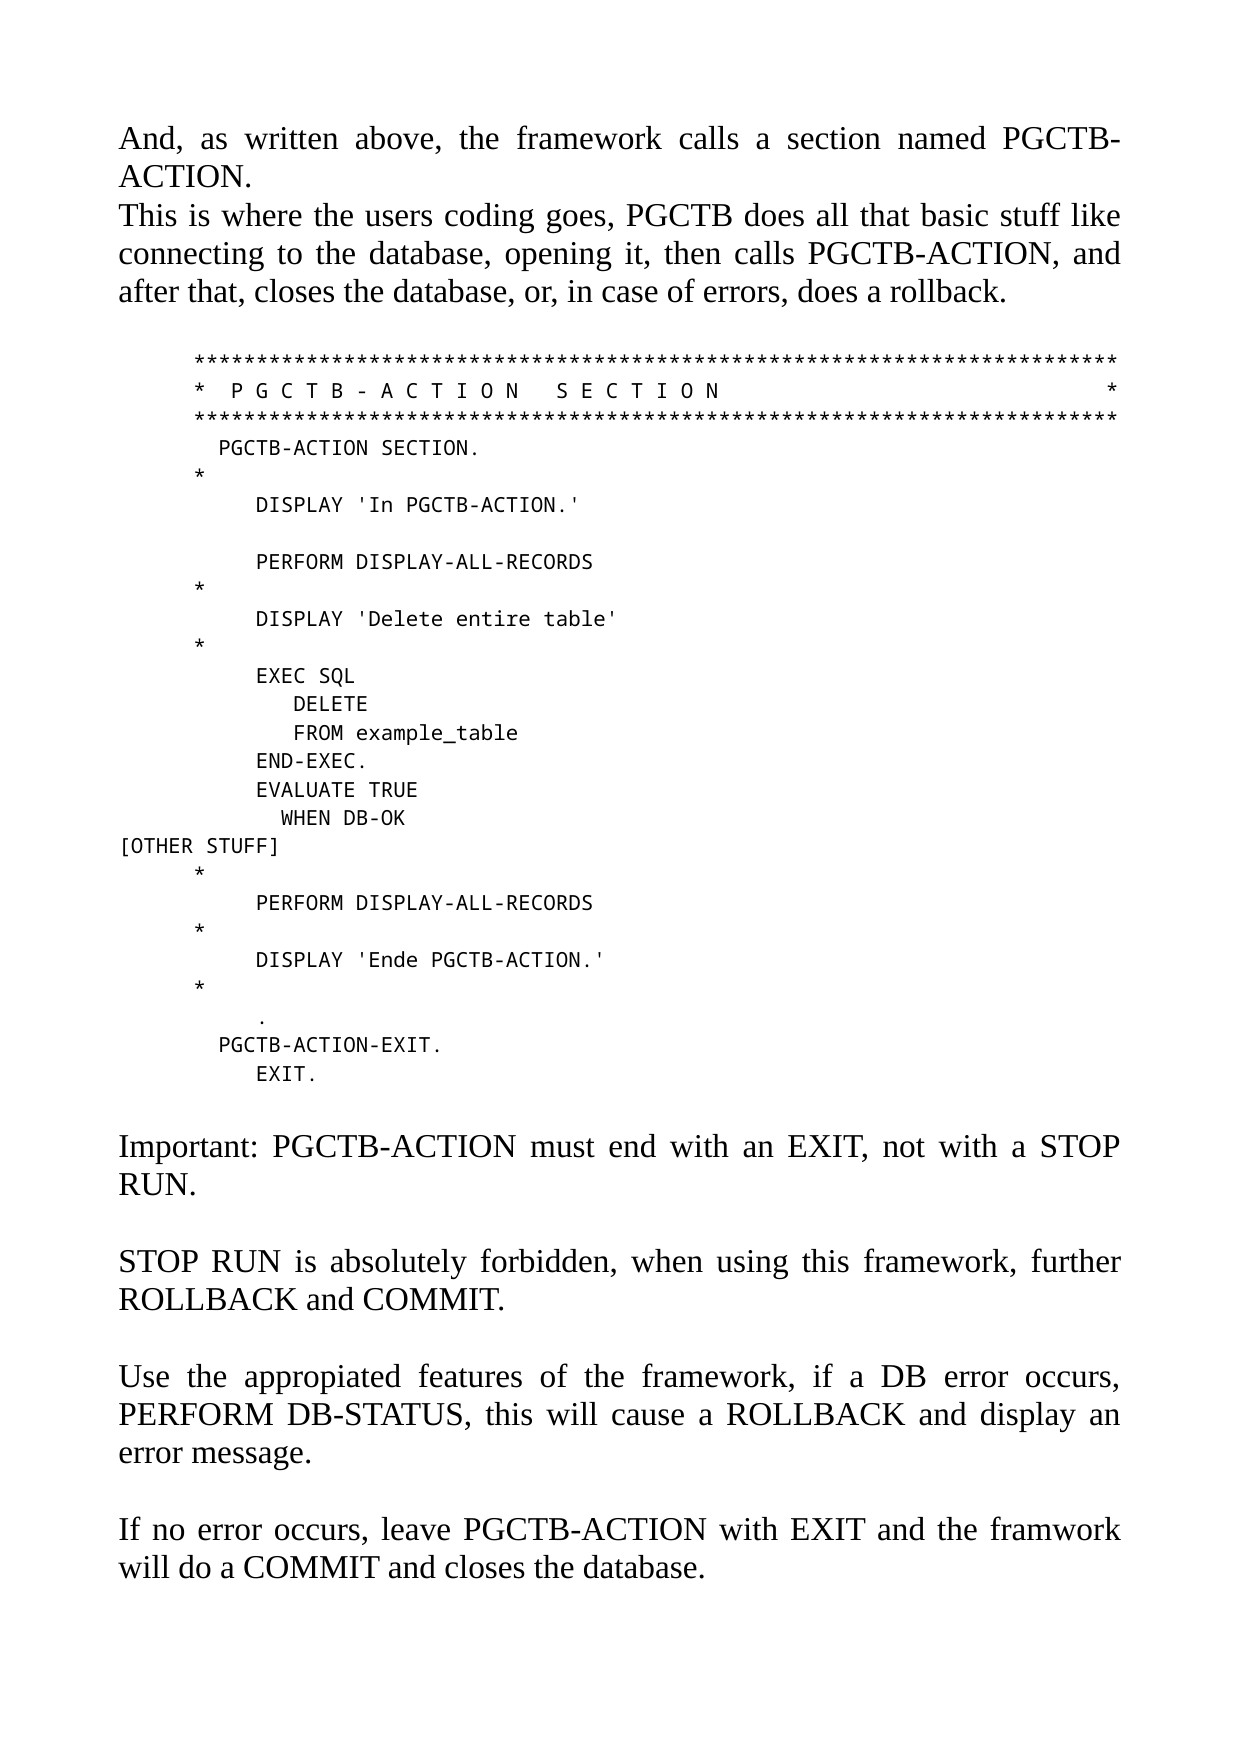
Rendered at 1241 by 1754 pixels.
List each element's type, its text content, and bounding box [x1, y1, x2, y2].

text PERFORM DISPLAY-ALL-RECORDS [118, 547, 1122, 576]
text [OTHER STUFF] [118, 832, 1122, 860]
text WHEN DB-OK [118, 803, 1122, 832]
text EXEC SQL [118, 661, 1122, 689]
text Use the appropiated features of the framework, if a DB error occurs, PERFORM DB-STATUS, this will cause a ROLLBACK and display an error message. [118, 1356, 1122, 1471]
text * [118, 576, 1122, 604]
text DISPLAY 'Delete entire table' [118, 604, 1122, 632]
text * [118, 917, 1122, 945]
text * [118, 860, 1122, 888]
text * P G C T B - A C T I O N S E C T I O N * [118, 377, 1122, 405]
text DELETE [118, 689, 1122, 718]
text This is where the users coding goes, PGCTB does all that basic stuff like connecting to the database, opening it, then calls PGCTB-ACTION, and after that, closes the database, or, in case of errors, does a rollback. [118, 195, 1122, 310]
text And, as written above, the framework calls a section named PGCTB-ACTION. [118, 118, 1122, 195]
text PERFORM DISPLAY-ALL-RECORDS [118, 888, 1122, 917]
text ************************************************************************** [118, 405, 1122, 433]
text PGCTB-ACTION-EXIT. [118, 1031, 1122, 1059]
text * [118, 632, 1122, 661]
text ************************************************************************** [118, 348, 1122, 377]
text DISPLAY 'Ende PGCTB-ACTION.' [118, 945, 1122, 974]
text . [118, 1002, 1122, 1031]
text STOP RUN is absolutely forbidden, when using this framework, further ROLLBACK and COMMIT. [118, 1241, 1122, 1317]
text If no error occurs, leave PGCTB-ACTION with EXIT and the framwork will do a COMMIT and closes the database. [118, 1509, 1122, 1586]
text PGCTB-ACTION SECTION. [118, 433, 1122, 462]
text FROM example_table [118, 718, 1122, 746]
text DISPLAY 'In PGCTB-ACTION.' [118, 490, 1122, 519]
text EXIT. [118, 1059, 1122, 1087]
text EVALUATE TRUE [118, 775, 1122, 803]
text * [118, 462, 1122, 490]
text END-EXEC. [118, 746, 1122, 775]
text * [118, 974, 1122, 1002]
text Important: PGCTB-ACTION must end with an EXIT, not with a STOP RUN. [118, 1126, 1122, 1202]
